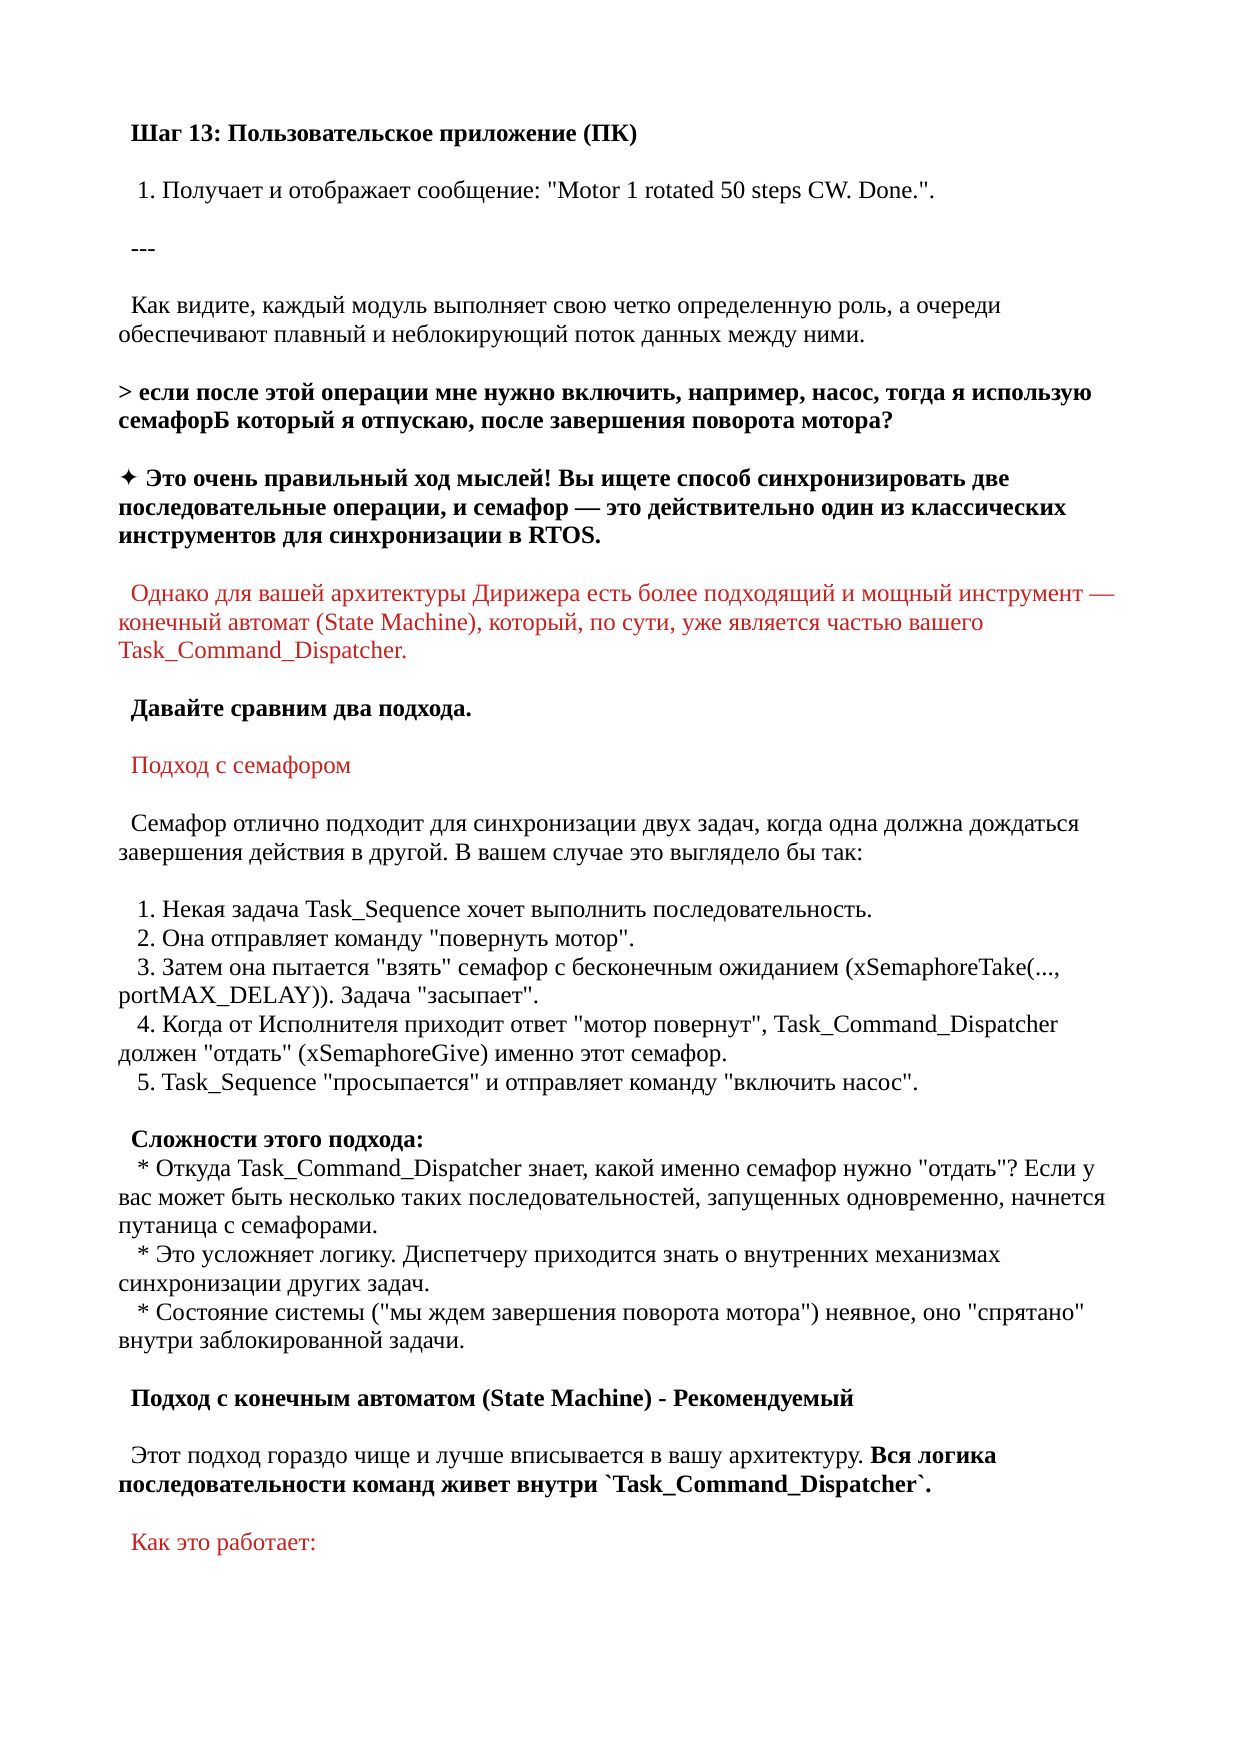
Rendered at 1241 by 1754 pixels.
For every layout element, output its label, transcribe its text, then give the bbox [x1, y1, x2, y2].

text Как видите, каждый модуль выполняет свою четко определенную роль, а очереди обеспечивают плавный и неблокирующий поток данных между ними. [118, 291, 1122, 348]
text 1. Получает и отображает сообщение: "Motor 1 rotated 50 steps CW. Done.". [118, 176, 1122, 204]
text 5. Task_Sequence "просыпается" и отправляет команду "включить насос". [118, 1067, 1122, 1096]
text Подход с семафором [118, 751, 1122, 779]
text * Это усложняет логику. Диспетчеру приходится знать о внутренних механизмах синхронизации других задач. [118, 1239, 1122, 1297]
text Шаг 13: Пользовательское приложение (ПК) [118, 118, 1122, 147]
text 4. Когда от Исполнителя приходит ответ "мотор повернут", Task_Command_Dispatcher должен "отдать" (xSemaphoreGive) именно этот семафор. [118, 1009, 1122, 1067]
text 1. Некая задача Task_Sequence хочет выполнить последовательность. [118, 894, 1122, 923]
text 2. Она отправляет команду "повернуть мотор". [118, 923, 1122, 952]
text Однако для вашей архитектуры Дирижера есть более подходящий и мощный инструмент — конечный автомат (State Machine), который, по сути, уже является частью вашего Task_Command_Dispatcher. [118, 578, 1122, 664]
text Этот подход гораздо чище и лучше вписывается в вашу архитектуру. Вся логика последовательности команд живет внутри `Task_Command_Dispatcher`. [118, 1441, 1122, 1498]
text * Состояние системы ("мы ждем завершения поворота мотора") неявное, оно "спрятано" внутри заблокированной задачи. [118, 1297, 1122, 1354]
text 3. Затем она пытается "взять" семафор с бесконечным ожиданием (xSemaphoreTake(..., portMAX_DELAY)). Задача "засыпает". [118, 952, 1122, 1009]
text ✦ Это очень правильный ход мыслей! Вы ищете способ синхронизировать две последовательные операции, и семафор — это действительно один из классических инструментов для синхронизации в RTOS. [118, 463, 1122, 549]
text Подход с конечным автоматом (State Machine) - Рекомендуемый [118, 1383, 1122, 1412]
text Как это работает: [118, 1527, 1122, 1556]
text Давайте сравним два подхода. [118, 693, 1122, 722]
text * Откуда Task_Command_Dispatcher знает, какой именно семафор нужно "отдать"? Если у вас может быть несколько таких последовательностей, запущенных одновременно, начнется путаница с семафорами. [118, 1153, 1122, 1239]
text --- [118, 233, 1122, 262]
text Семафор отлично подходит для синхронизации двух задач, когда одна должна дождаться завершения действия в другой. В вашем случае это выглядело бы так: [118, 808, 1122, 866]
text > если после этой операции мне нужно включить, например, насос, тогда я использую семафорБ который я отпускаю, после завершения поворота мотора? [118, 377, 1122, 434]
text Сложности этого подхода: [118, 1124, 1122, 1153]
